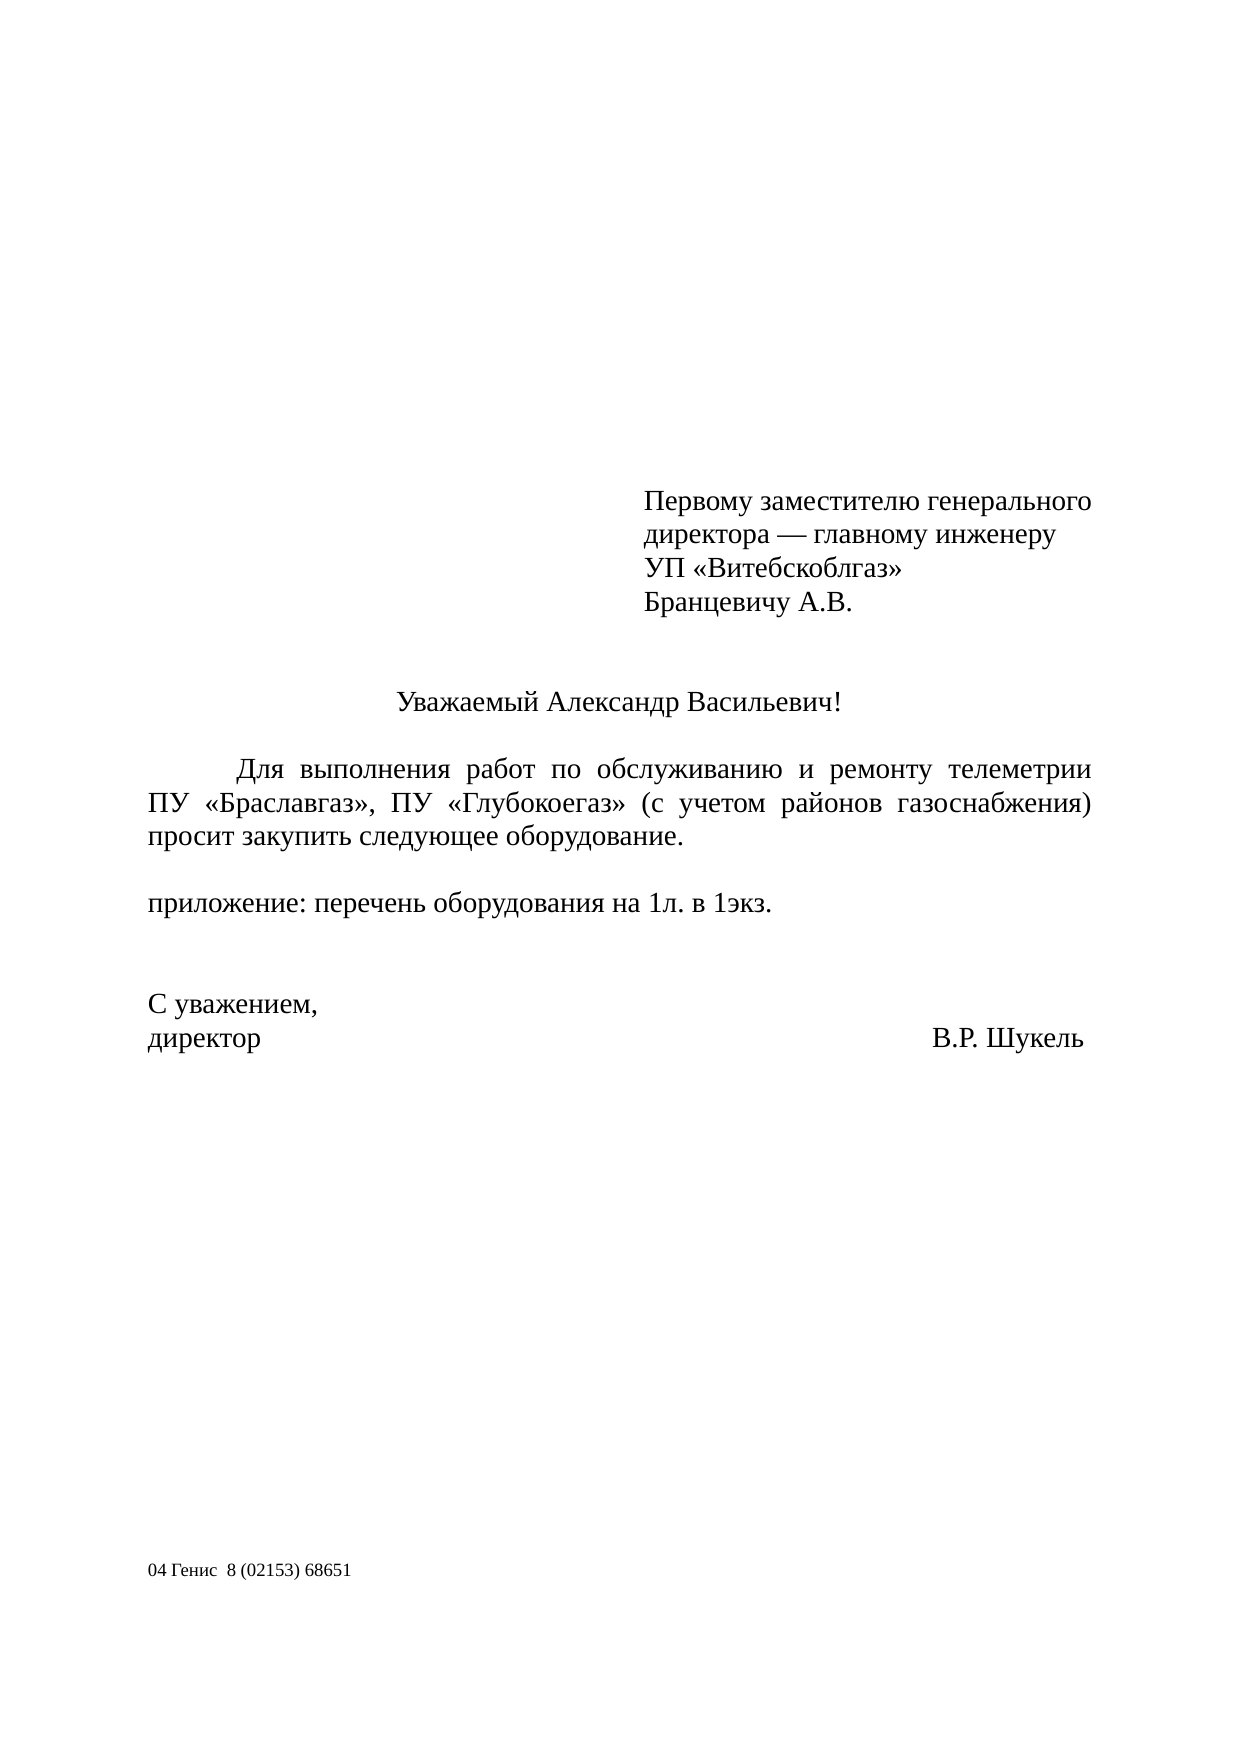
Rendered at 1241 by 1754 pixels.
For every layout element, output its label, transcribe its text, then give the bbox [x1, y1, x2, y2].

text Бранцевичу А.В. [148, 584, 1093, 617]
text Первому заместителю генерального [148, 483, 1093, 517]
list приложение: перечень оборудования на 1л. в 1экз. [148, 886, 1093, 919]
text УП «Витебскоблгаз» [148, 550, 1093, 584]
list директор В.Р. Шукель [148, 1020, 1093, 1053]
list С уважением, [148, 986, 1093, 1020]
list 04 Генис 8 (02153) 68651 [148, 1559, 1093, 1580]
text директора — главному инженеру [148, 517, 1093, 550]
list Для выполнения работ по обслуживанию и ремонту телеметрии ПУ «Браславгаз», ПУ «Глубокоегаз» (с учетом районов газоснабжения) просит закупить следующее оборудование. [148, 751, 1093, 852]
list Уважаемый Александр Васильевич! [148, 684, 1093, 718]
